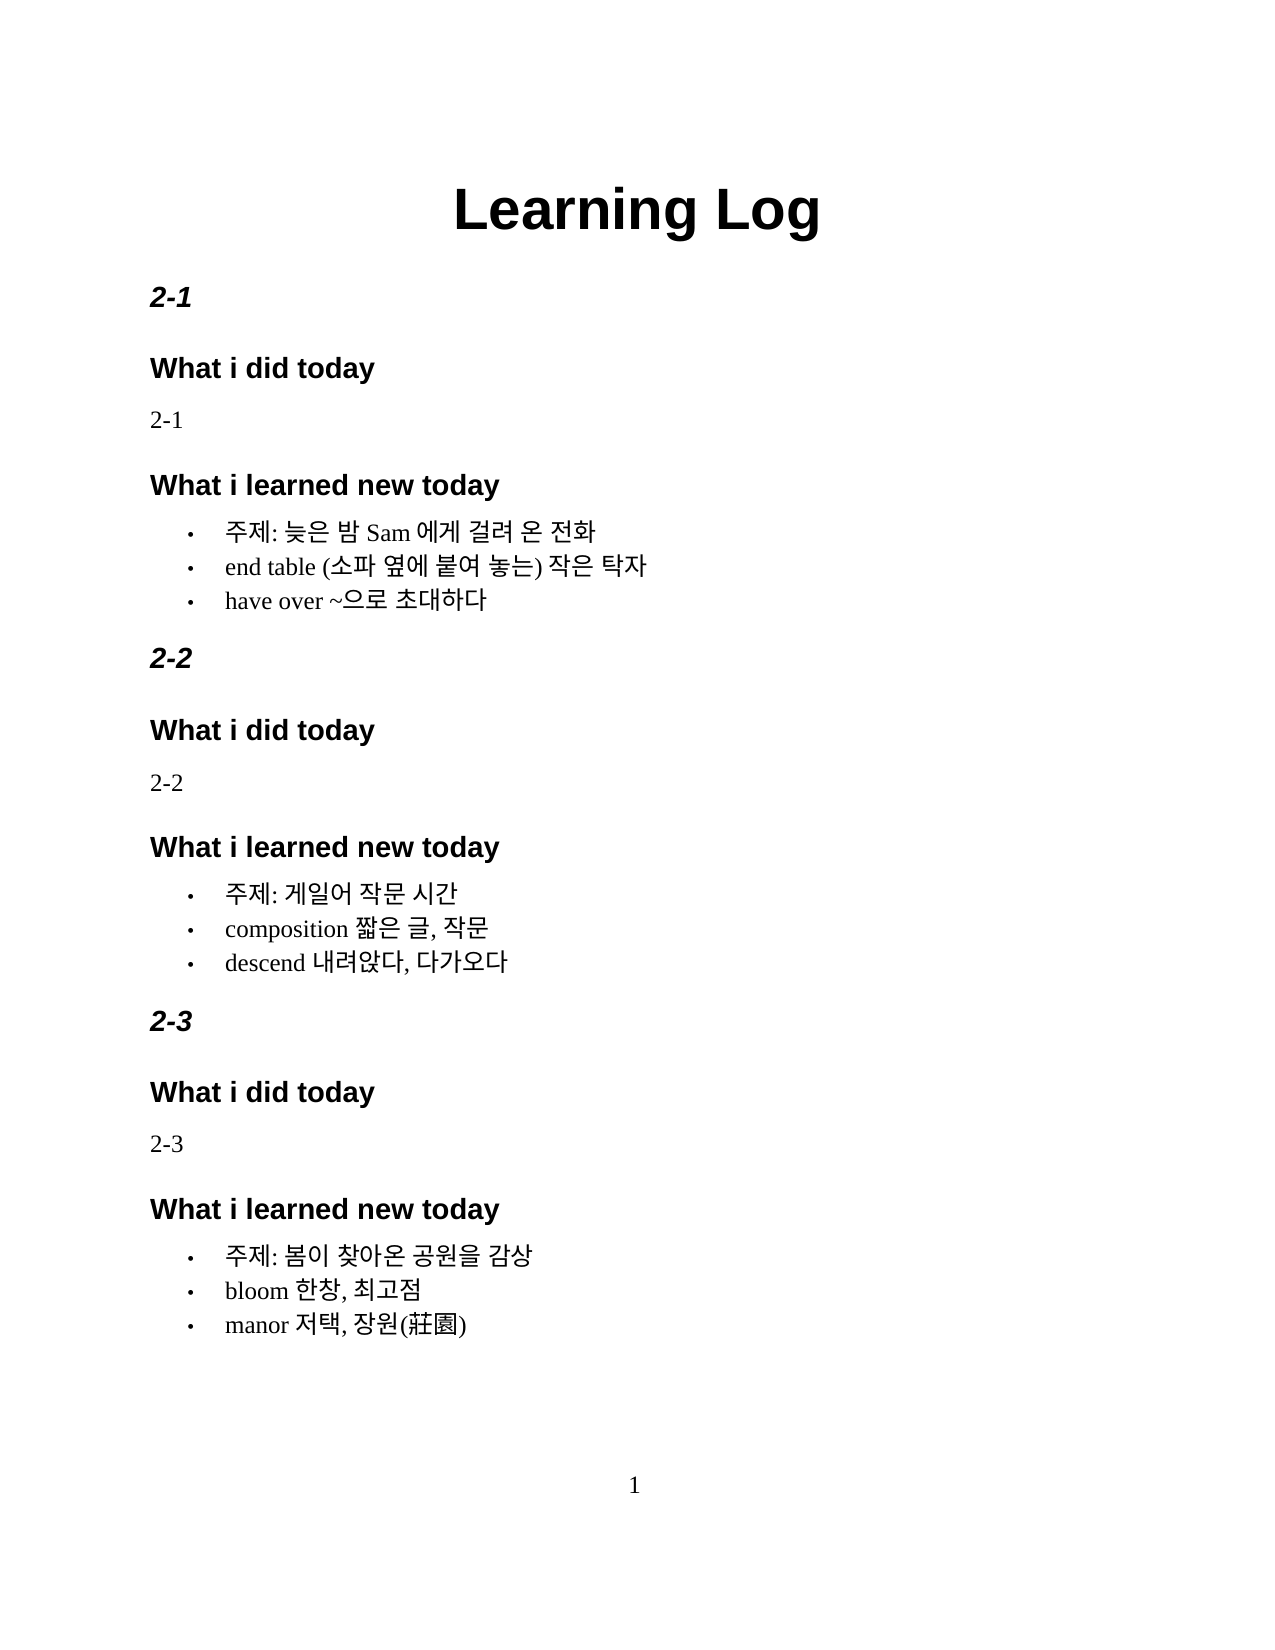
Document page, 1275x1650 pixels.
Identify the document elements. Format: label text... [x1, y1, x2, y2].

list end table (소파 옆에 붙여 놓는) 작은 탁자 [187, 548, 1125, 582]
list 주제: 봄이 찾아온 공원을 감상 [187, 1238, 1125, 1272]
subtitle 2-1 [150, 279, 1125, 313]
list bloom 한창, 최고점 [187, 1272, 1125, 1306]
list manor 저택, 장원(莊園) [187, 1306, 1125, 1341]
subtitle 2-3 [150, 1003, 1125, 1037]
list descend 내려앉다, 다가오다 [187, 944, 1125, 978]
title Learning Log [150, 175, 1125, 242]
subtitle What i learned new today [150, 468, 1125, 502]
subtitle What i did today [150, 351, 1125, 384]
subtitle What i learned new today [150, 830, 1125, 864]
text 2-1 [150, 406, 1125, 434]
list composition 짧은 글, 작문 [187, 910, 1125, 944]
text 2-3 [150, 1129, 1125, 1158]
subtitle 2-2 [150, 642, 1125, 675]
list 주제: 게일어 작문 시간 [187, 876, 1125, 910]
text 2-2 [150, 768, 1125, 796]
subtitle What i learned new today [150, 1192, 1125, 1226]
list 주제: 늦은 밤 Sam에게 걸려 온 전화 [187, 514, 1125, 548]
list have over ~으로 초대하다 [187, 582, 1125, 617]
subtitle What i did today [150, 1074, 1125, 1108]
subtitle What i did today [150, 713, 1125, 746]
